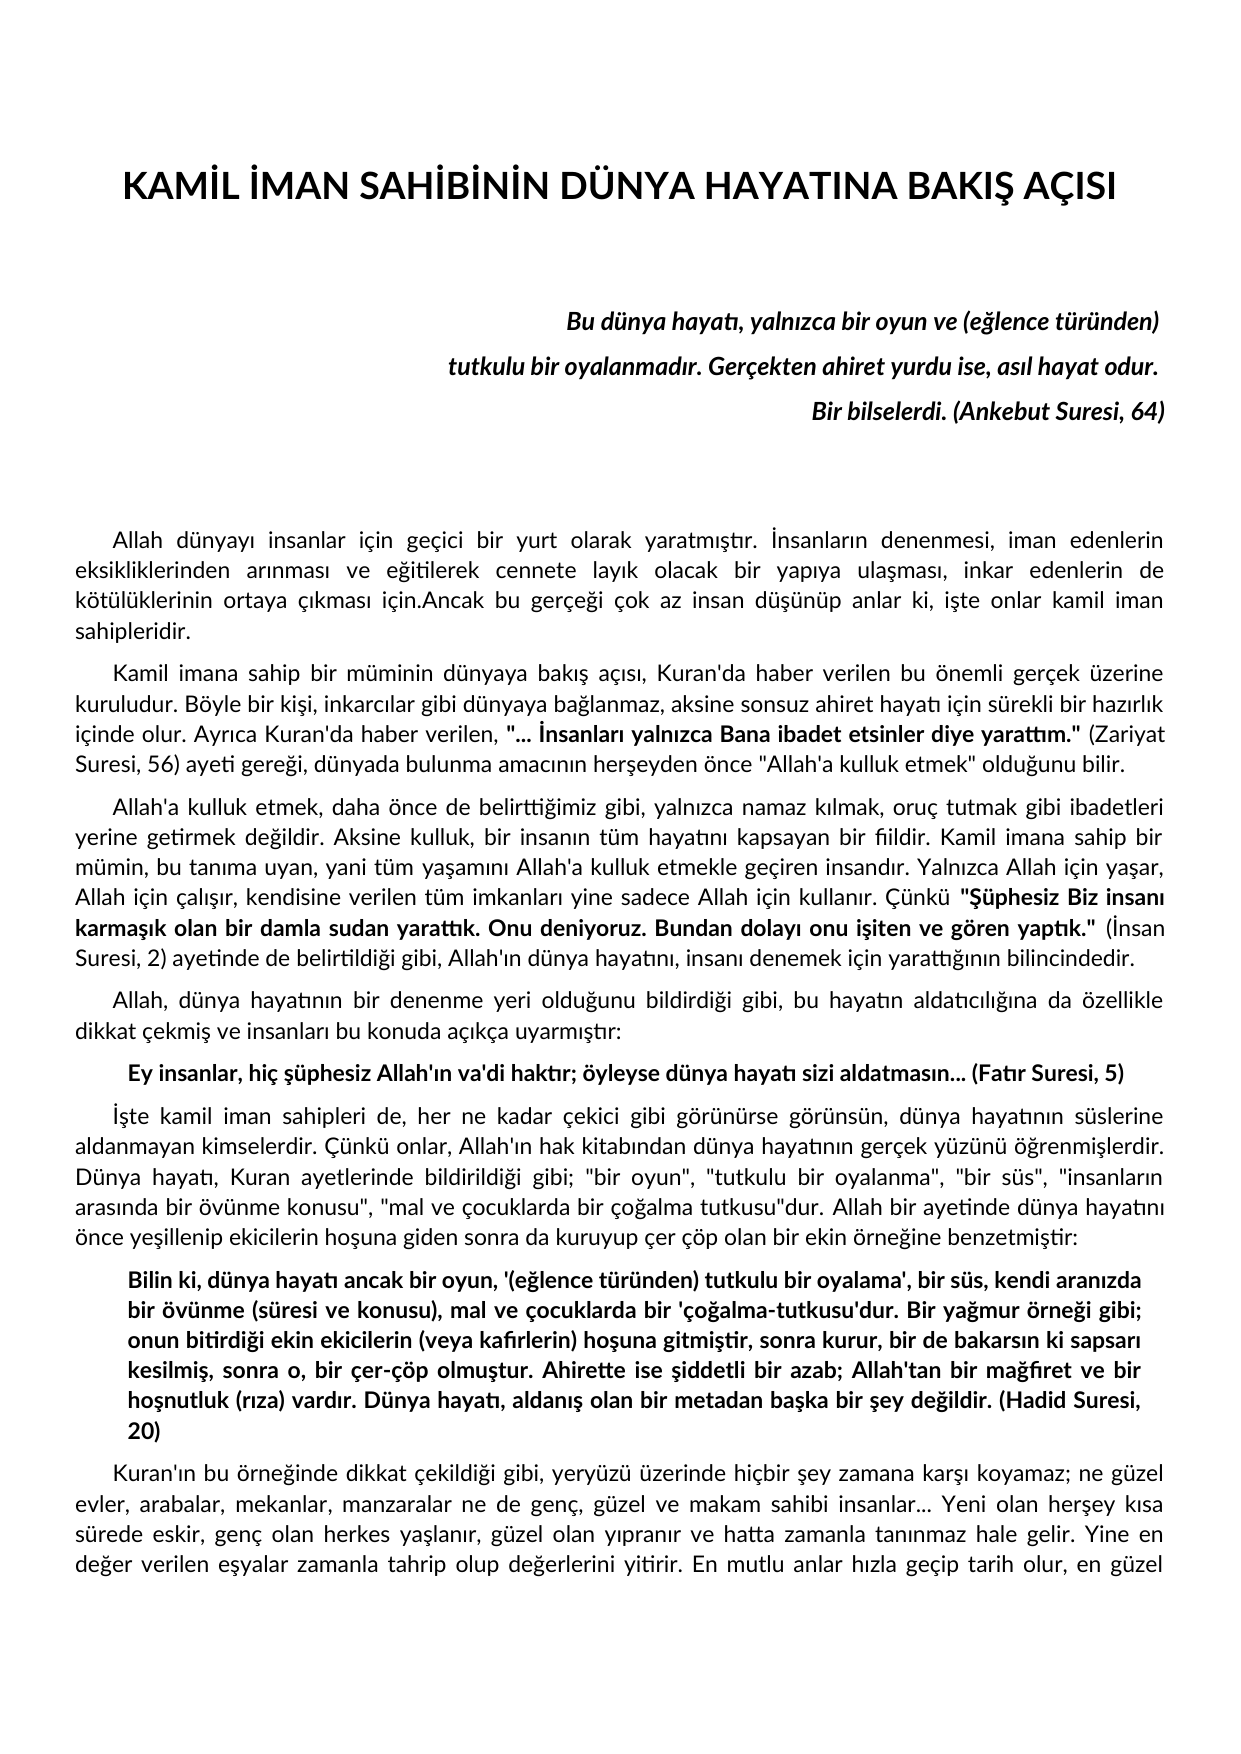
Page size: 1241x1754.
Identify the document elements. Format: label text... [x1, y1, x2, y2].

text Kuran'ın bu örneğinde dikkat çekildiği gibi, yeryüzü üzerinde hiçbir şey zamana karşı koyamaz; ne güzel evler, arabalar, mekanlar, manzaralar ne de genç, güzel ve makam sahibi insanlar... Yeni olan herşey kısa sürede eskir, genç olan herkes yaşlanır, güzel olan yıpranır ve hatta zamanla tanınmaz hale gelir. Yine en değer verilen eşyalar zamanla tahrip olup değerlerini yitirir. En mutlu anlar hızla geçip tarih olur, en güzel [75, 1459, 1165, 1577]
text Bilin ki, dünya hayatı ancak bir oyun, '(eğlence türünden) tutkulu bir oyalama', bir süs, kendi aranızda bir övünme (süresi ve konusu), mal ve çocuklarda bir 'çoğalma-tutkusu'dur. Bir yağmur örneği gibi; onun bitirdiği ekin ekicilerin (veya kafirlerin) hoşuna gitmiştir, sonra kurur, bir de bakarsın ki sapsarı kesilmiş, sonra o, bir çer-çöp olmuştur. Ahirette ise şiddetli bir azab; Allah'tan bir mağfiret ve bir hoşnutluk (rıza) vardır. Dünya hayatı, aldanış olan bir metadan başka bir şey değildir. (Hadid Suresi, 20) [127, 1265, 1143, 1444]
text Allah'a kulluk etmek, daha önce de belirttiğimiz gibi, yalnızca namaz kılmak, oruç tutmak gibi ibadetleri yerine getirmek değildir. Aksine kulluk, bir insanın tüm hayatını kapsayan bir fiildir. Kamil imana sahip bir mümin, bu tanıma uyan, yani tüm yaşamını Allah'a kulluk etmekle geçiren insandır. Yalnızca Allah için yaşar, Allah için çalışır, kendisine verilen tüm imkanları yine sadece Allah için kullanır. Çünkü "Şüphesiz Biz insanı karmaşık olan bir damla sudan yarattık. Onu deniyoruz. Bundan dolayı onu işiten ve gören yaptık." (İnsan Suresi, 2) ayetinde de belirtildiği gibi, Allah'ın dünya hayatını, insanı denemek için yarattığının bilincindedir. [75, 792, 1165, 971]
subtitle KAMİL İMAN SAHİBİNİN DÜNYA HAYATINA BAKIŞ AÇISI [75, 162, 1165, 207]
text Kamil imana sahip bir müminin dünyaya bakış açısı, Kuran'da haber verilen bu önemli gerçek üzerine kuruludur. Böyle bir kişi, inkarcılar gibi dünyaya bağlanmaz, aksine sonsuz ahiret hayatı için sürekli bir hazırlık içinde olur. Ayrıca Kuran'da haber verilen, "... İnsanları yalnızca Bana ibadet etsinler diye yarattım." (Zariyat Suresi, 56) ayeti gereği, dünyada bulunma amacının herşeyden önce "Allah'a kulluk etmek" olduğunu bilir. [75, 659, 1165, 777]
text Bu dünya hayatı, yalnızca bir oyun ve (eğlence türünden) tutkulu bir oyalanmadır. Gerçekten ahiret yurdu ise, asıl hayat odur. Bir bilselerdi. (Ankebut Suresi, 64) [75, 305, 1165, 425]
text İşte kamil iman sahipleri de, her ne kadar çekici gibi görünürse görünsün, dünya hayatının süslerine aldanmayan kimselerdir. Çünkü onlar, Allah'ın hak kitabından dünya hayatının gerçek yüzünü öğrenmişlerdir. Dünya hayatı, Kuran ayetlerinde bildirildiği gibi; "bir oyun", "tutkulu bir oyalanma", "bir süs", "insanların arasında bir övünme konusu", "mal ve çocuklarda bir çoğalma tutkusu"dur. Allah bir ayetinde dünya hayatını önce yeşillenip ekicilerin hoşuna giden sonra da kuruyup çer çöp olan bir ekin örneğine benzetmiştir: [75, 1102, 1165, 1250]
text Allah, dünya hayatının bir denenme yeri olduğunu bildirdiği gibi, bu hayatın aldatıcılığına da özellikle dikkat çekmiş ve insanları bu konuda açıkça uyarmıştır: [75, 986, 1165, 1044]
text Allah dünyayı insanlar için geçici bir yurt olarak yaratmıştır. İnsanların denenmesi, iman edenlerin eksikliklerinden arınması ve eğitilerek cennete layık olacak bir yapıya ulaşması, inkar edenlerin de kötülüklerinin ortaya çıkması için.Ancak bu gerçeği çok az insan düşünüp anlar ki, işte onlar kamil iman sahipleridir. [75, 526, 1165, 644]
text Ey insanlar, hiç şüphesiz Allah'ın va'di haktır; öyleyse dünya hayatı sizi aldatmasın... (Fatır Suresi, 5) [127, 1059, 1143, 1087]
